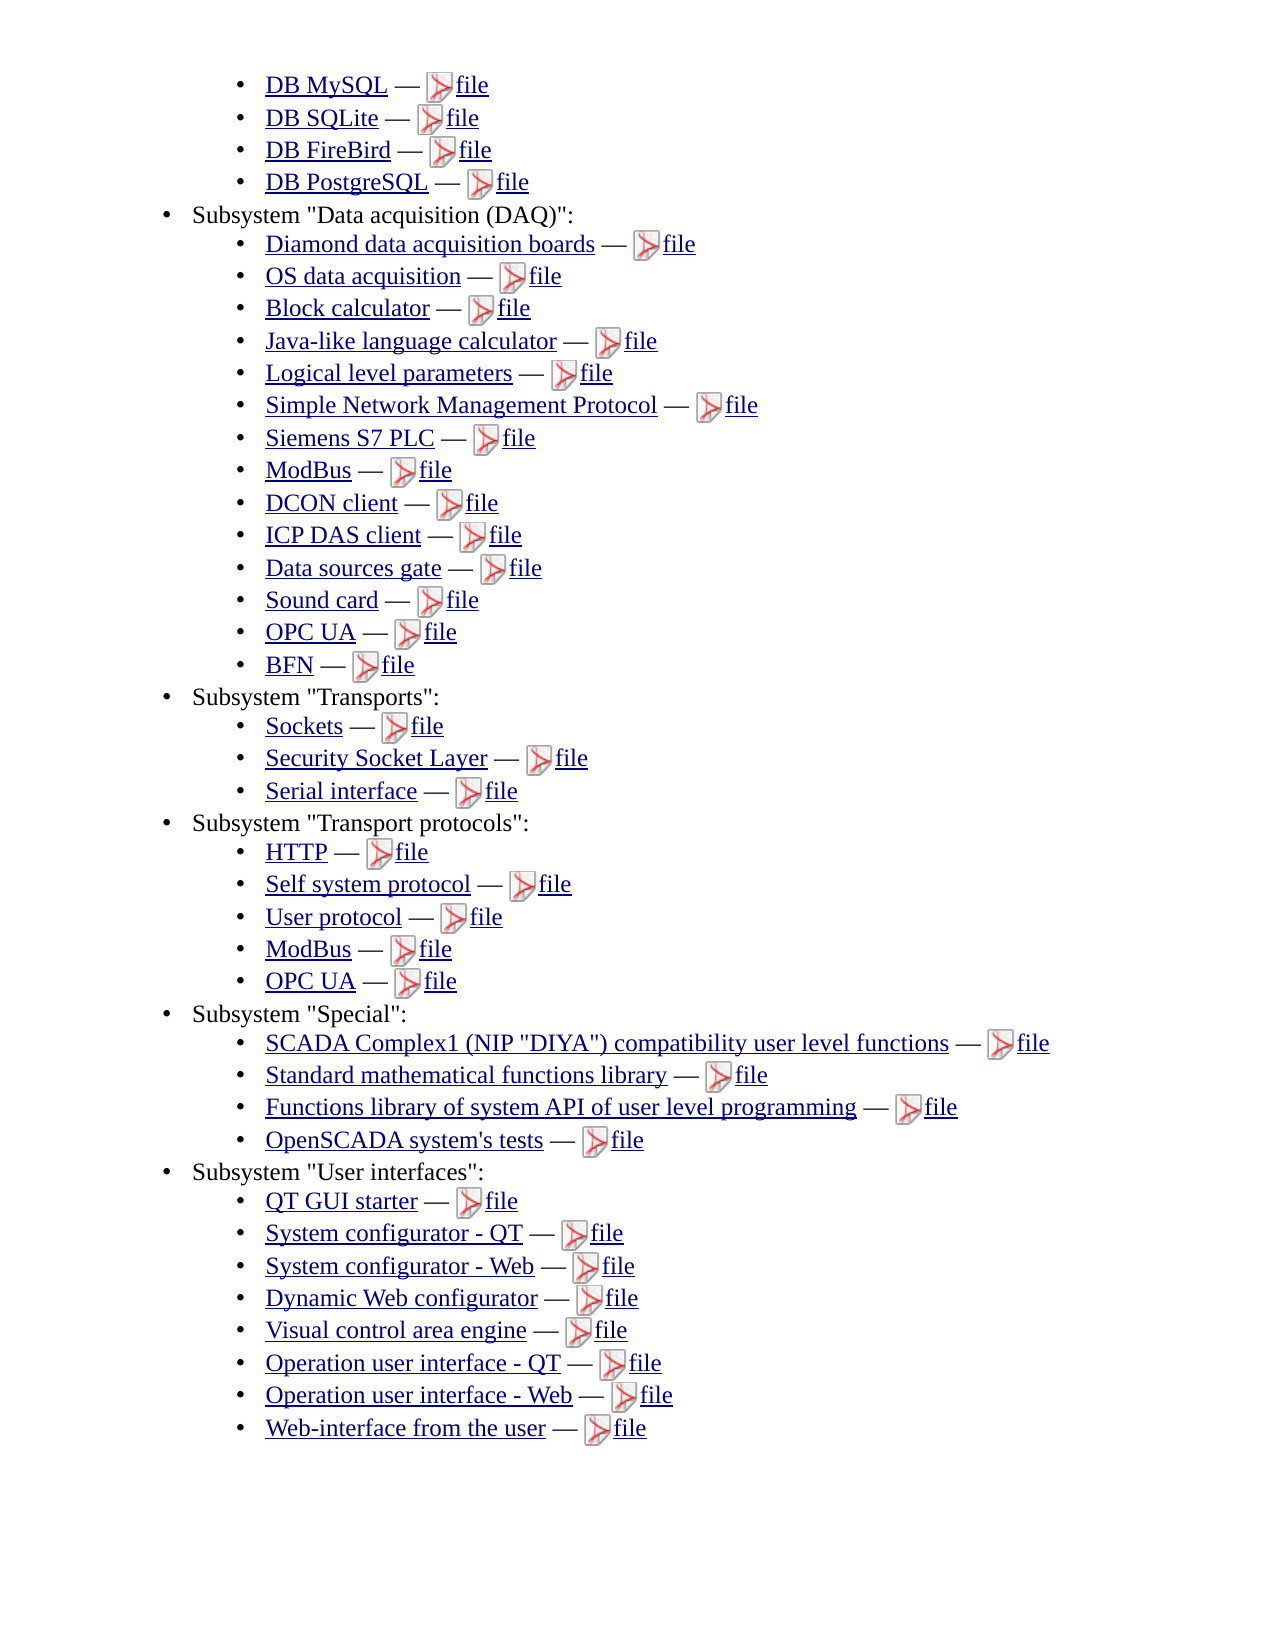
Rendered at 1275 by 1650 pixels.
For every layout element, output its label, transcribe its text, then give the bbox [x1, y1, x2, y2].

list Block calculator — file [236, 293, 1209, 326]
list ICP DAS client — file [236, 520, 1209, 553]
list QT GUI starter — file [236, 1186, 1209, 1218]
picture [351, 651, 382, 683]
picture [581, 1126, 611, 1158]
list Simple Network Management Protocol — file [236, 391, 1209, 423]
list Siemens S7 PLC — file [236, 423, 1209, 455]
picture [393, 968, 424, 999]
list Subsystem "Data acquisition (DAQ)": [162, 200, 1209, 229]
list Data sources gate — file [236, 553, 1209, 585]
list DB PostgreSQL — file [236, 167, 1209, 200]
picture [467, 295, 497, 326]
list Web-interface from the user — file [236, 1413, 1209, 1445]
picture [458, 522, 489, 553]
picture [416, 586, 446, 618]
list Sound card — file [236, 585, 1209, 617]
picture [704, 1061, 735, 1093]
picture [393, 619, 424, 650]
list DB SQLite — file [236, 103, 1209, 135]
list Subsystem "Special": [162, 999, 1209, 1028]
picture [435, 489, 465, 521]
list System configurator - QT — file [236, 1218, 1209, 1251]
picture [479, 554, 509, 585]
list BFN — file [236, 650, 1209, 682]
picture [439, 903, 470, 934]
list ModBus — file [236, 934, 1209, 966]
picture [455, 777, 485, 809]
picture [389, 457, 419, 488]
list Functions library of system API of user level programming — file [236, 1092, 1209, 1125]
list OS data acquisition — file [236, 261, 1209, 293]
list Logical level parameters — file [236, 358, 1209, 391]
picture [598, 1349, 629, 1381]
picture [894, 1094, 924, 1125]
list OPC UA — file [236, 966, 1209, 999]
list Serial interface — file [236, 776, 1209, 808]
list Subsystem "User interfaces": [162, 1157, 1209, 1186]
list Visual control area engine — file [236, 1316, 1209, 1348]
picture [416, 104, 446, 135]
picture [695, 392, 725, 423]
list Diamond data acquisition boards — file [236, 229, 1209, 261]
picture [525, 745, 555, 776]
picture [472, 424, 502, 456]
list Subsystem "Transports": [162, 682, 1209, 711]
picture [498, 262, 529, 294]
picture [508, 871, 538, 902]
list OpenSCADA system's tests — file [236, 1125, 1209, 1157]
list Standard mathematical functions library — file [236, 1060, 1209, 1092]
list User protocol — file [236, 902, 1209, 934]
list ModBus — file [236, 455, 1209, 488]
picture [594, 327, 624, 359]
picture [550, 360, 580, 391]
list HTTP — file [236, 837, 1209, 869]
picture [380, 712, 411, 744]
list System configurator - Web — file [236, 1251, 1209, 1283]
list DB FireBird — file [236, 135, 1209, 167]
picture [560, 1220, 590, 1251]
picture [425, 72, 456, 103]
list DCON client — file [236, 488, 1209, 520]
picture [986, 1029, 1017, 1060]
list Security Socket Layer — file [236, 743, 1209, 776]
list Operation user interface - Web — file [236, 1380, 1209, 1413]
list Java-like language calculator — file [236, 326, 1209, 358]
picture [564, 1317, 594, 1348]
picture [466, 169, 496, 200]
picture [610, 1382, 640, 1413]
list Dynamic Web configurator — file [236, 1283, 1209, 1316]
picture [365, 838, 395, 870]
picture [632, 230, 663, 261]
picture [575, 1285, 605, 1316]
picture [389, 935, 419, 967]
picture [455, 1187, 485, 1219]
list Self system protocol — file [236, 869, 1209, 902]
list Sockets — file [236, 711, 1209, 743]
list Operation user interface - QT — file [236, 1348, 1209, 1380]
list OPC UA — file [236, 617, 1209, 650]
list DB MySQL — file [236, 70, 1209, 103]
picture [572, 1252, 602, 1284]
picture [428, 136, 459, 168]
list SCADA Complex1 (NIP "DIYA") compatibility user level functions — file [236, 1028, 1209, 1060]
list Subsystem "Transport protocols": [162, 808, 1209, 837]
picture [583, 1414, 613, 1446]
